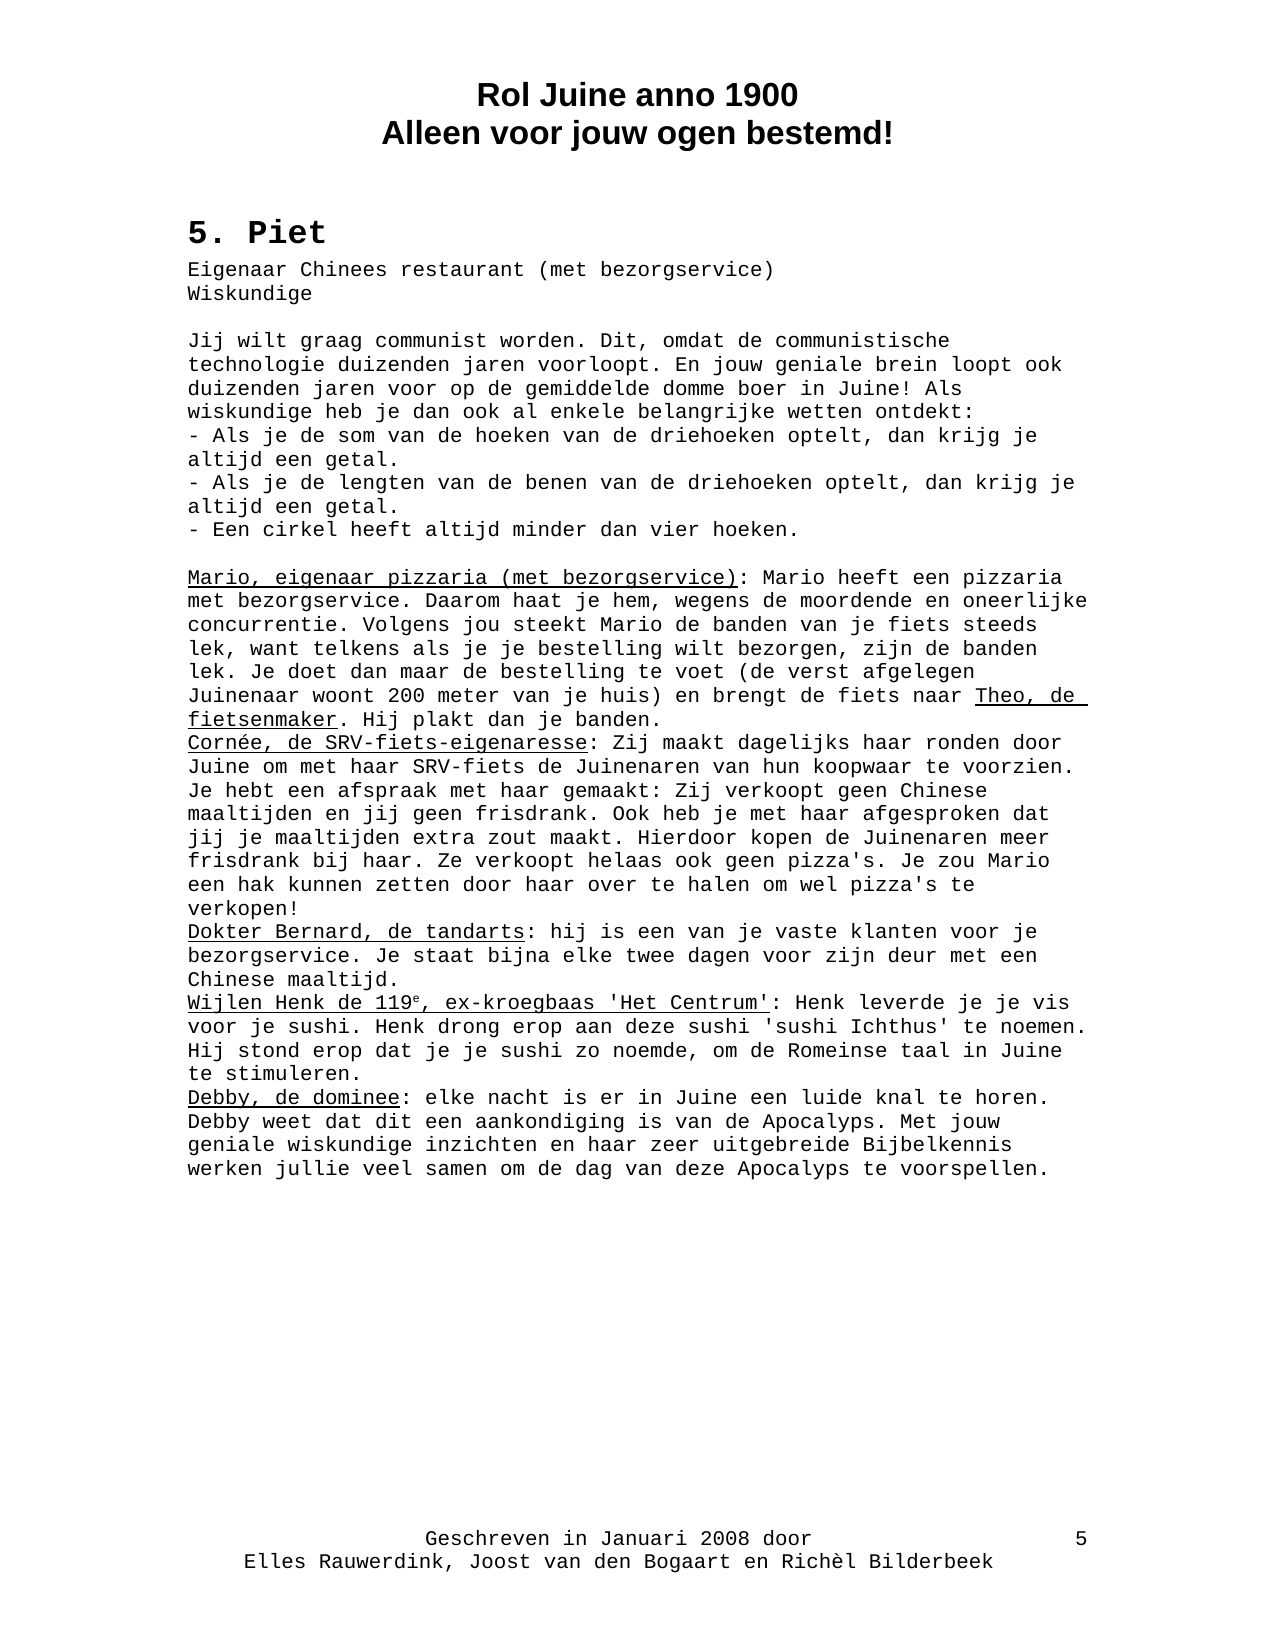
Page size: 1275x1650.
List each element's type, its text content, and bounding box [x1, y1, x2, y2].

text Mario, eigenaar pizzaria (met bezorgservice): Mario heeft een pizzaria met bezorgservice. Daarom haat je hem, wegens de moordende en oneerlijke concurrentie. Volgens jou steekt Mario de banden van je fiets steeds lek, want telkens als je je bestelling wilt bezorgen, zijn de banden lek. Je doet dan maar de bestelling te voet (de verst afgelegen Juinenaar woont 200 meter van je huis) en brengt de fiets naar Theo, de fietsenmaker. Hij plakt dan je banden. [187, 567, 1087, 732]
text - Als je de som van de hoeken van de driehoeken optelt, dan krijg je altijd een getal. [187, 425, 1087, 472]
subtitle 5. Piet [187, 215, 1087, 253]
text Eigenaar Chinees restaurant (met bezorgservice) [187, 259, 1087, 283]
text Cornée, de SRV-fiets-eigenaresse: Zij maakt dagelijks haar ronden door Juine om met haar SRV-fiets de Juinenaren van hun koopwaar te voorzien. Je hebt een afspraak met haar gemaakt: Zij verkoopt geen Chinese maaltijden en jij geen frisdrank. Ook heb je met haar afgesproken dat jij je maaltijden extra zout maakt. Hierdoor kopen de Juinenaren meer frisdrank bij haar. Ze verkoopt helaas ook geen pizza's. Je zou Mario een hak kunnen zetten door haar over te halen om wel pizza's te verkopen! [187, 732, 1087, 921]
text Dokter Bernard, de tandarts: hij is een van je vaste klanten voor je bezorgservice. Je staat bijna elke twee dagen voor zijn deur met een Chinese maaltijd. [187, 921, 1087, 992]
text Wiskundige [187, 283, 1087, 307]
text - Als je de lengten van de benen van de driehoeken optelt, dan krijg je altijd een getal. [187, 472, 1087, 519]
text Jij wilt graag communist worden. Dit, omdat de communistische technologie duizenden jaren voorloopt. En jouw geniale brein loopt ook duizenden jaren voor op de gemiddelde domme boer in Juine! Als wiskundige heb je dan ook al enkele belangrijke wetten ontdekt: [187, 330, 1087, 425]
text Debby, de dominee: elke nacht is er in Juine een luide knal te horen. Debby weet dat dit een aankondiging is van de Apocalyps. Met jouw geniale wiskundige inzichten en haar zeer uitgebreide Bijbelkennis werken jullie veel samen om de dag van deze Apocalyps te voorspellen. [187, 1087, 1087, 1182]
text - Een cirkel heeft altijd minder dan vier hoeken. [187, 519, 1087, 543]
text Wijlen Henk de 119e, ex-kroegbaas 'Het Centrum': Henk leverde je je vis voor je sushi. Henk drong erop aan deze sushi 'sushi Ichthus' te noemen. Hij stond erop dat je je sushi zo noemde, om de Romeinse taal in Juine te stimuleren. [187, 992, 1087, 1087]
